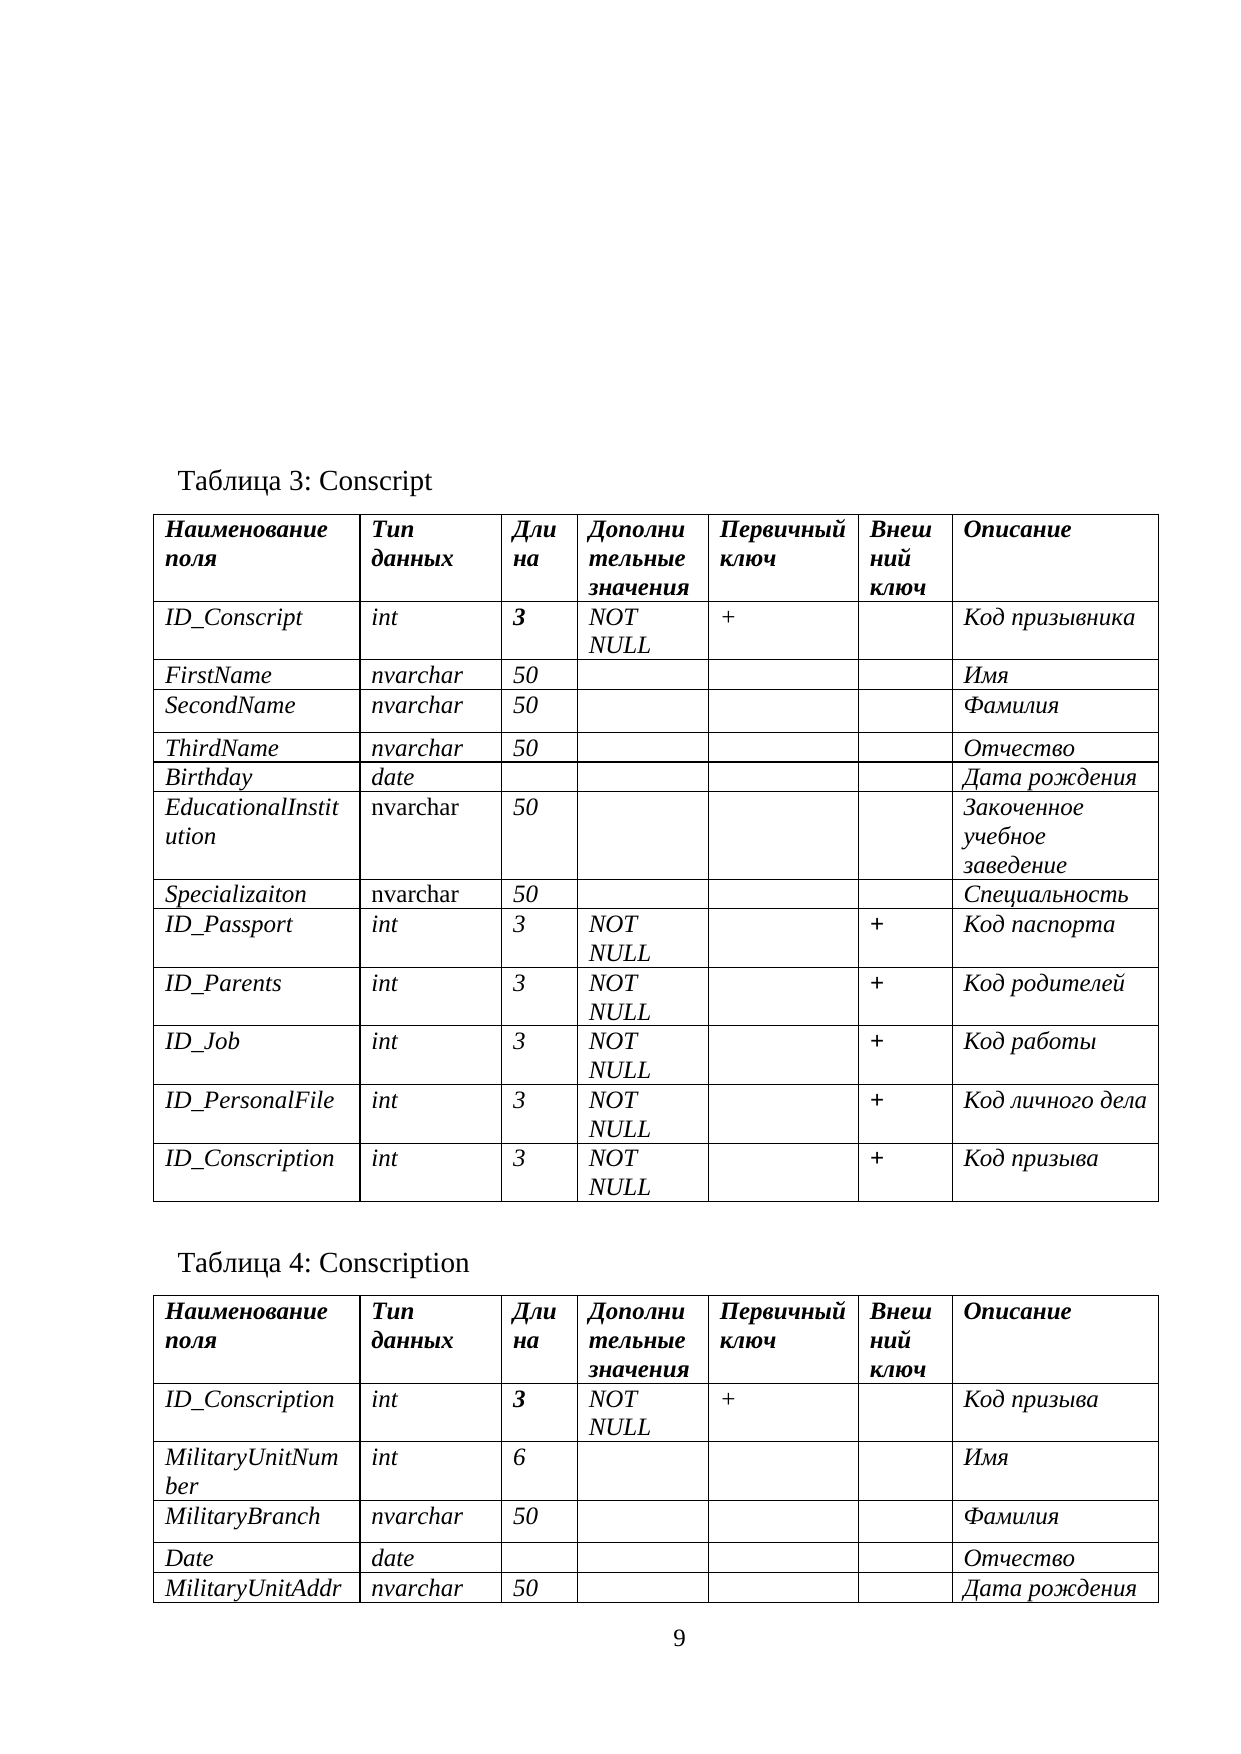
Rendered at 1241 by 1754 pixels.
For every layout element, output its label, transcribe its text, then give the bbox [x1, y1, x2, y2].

table_cell ID_PersonalFile [154, 1085, 359, 1142]
table_cell 50 [502, 690, 577, 732]
table_cell Код призыва [953, 1384, 1158, 1441]
table_cell date [361, 763, 501, 791]
table_header Длина [502, 1296, 577, 1383]
table_cell 3 [502, 602, 577, 659]
table_cell [578, 690, 708, 732]
table_cell ID_Conscription [154, 1144, 359, 1201]
table_cell [578, 733, 708, 761]
table_cell Дата рождения [953, 763, 1158, 791]
table_cell 6 [502, 1442, 577, 1500]
table_header Первичный ключ [709, 515, 858, 601]
table_cell [709, 1085, 858, 1142]
table_cell Специальность [953, 880, 1158, 908]
table_cell Specializaiton [154, 880, 359, 908]
table_cell FirstName [154, 660, 359, 689]
table_cell NOT NULL [578, 1085, 708, 1142]
table_cell ThirdName [154, 733, 359, 761]
table_cell [709, 733, 858, 761]
table_header Первичный ключ [709, 1296, 858, 1383]
table_cell nvarchar [361, 660, 501, 689]
table_cell [578, 880, 708, 908]
table_cell 3 [502, 1085, 577, 1142]
table_cell ID_Parents [154, 968, 359, 1025]
table_cell + [709, 1384, 858, 1441]
table_cell [709, 1543, 858, 1572]
table_cell [502, 1543, 577, 1572]
table_cell nvarchar [361, 1573, 501, 1602]
table_cell [709, 880, 858, 908]
table_cell MilitaryUnitNumber [154, 1442, 359, 1500]
table_cell 50 [502, 1501, 577, 1542]
table_cell int [361, 1442, 501, 1500]
table_cell nvarchar [361, 880, 501, 908]
table_cell int [361, 968, 501, 1025]
table_cell [709, 1026, 858, 1084]
table_header Наименование поля [154, 1296, 359, 1383]
table_cell int [361, 602, 501, 659]
table_header Внешний ключ [859, 1296, 952, 1383]
table_header Дополнительные значения [578, 1296, 708, 1383]
table_cell date [361, 1543, 501, 1572]
table_cell [578, 1501, 708, 1542]
table_cell [578, 660, 708, 689]
table_cell [859, 880, 952, 908]
table_cell [578, 1573, 708, 1602]
table_cell + [859, 1085, 952, 1142]
table_cell ID_Job [154, 1026, 359, 1084]
table_cell nvarchar [361, 1501, 501, 1542]
table_cell [709, 690, 858, 732]
table_cell Код личного дела [953, 1085, 1158, 1142]
table_cell Код призыва [953, 1144, 1158, 1201]
text Таблица 3: Conscript [177, 463, 1181, 497]
table_cell [859, 1543, 952, 1572]
table_cell Birthday [154, 763, 359, 791]
table_cell 3 [502, 909, 577, 967]
table_cell [859, 1442, 952, 1500]
table_cell int [361, 1144, 501, 1201]
table_cell Закоченное учебное заведение [953, 792, 1158, 878]
table_cell Отчество [953, 1543, 1158, 1572]
table_cell NOT NULL [578, 968, 708, 1025]
table_cell Код родителей [953, 968, 1158, 1025]
table_header Тип данных [361, 1296, 501, 1383]
table_cell ID_Passport [154, 909, 359, 967]
table_cell Код призывника [953, 602, 1158, 659]
table_cell Имя [953, 1442, 1158, 1500]
table_cell NOT NULL [578, 1384, 708, 1441]
table_cell 3 [502, 1384, 577, 1441]
table_cell Фамилия [953, 690, 1158, 732]
table_cell nvarchar [361, 733, 501, 761]
table_cell int [361, 1085, 501, 1142]
table_cell MilitaryUnitAddr [154, 1573, 359, 1602]
table_cell nvarchar [361, 690, 501, 732]
table_cell SecondName [154, 690, 359, 732]
table_cell int [361, 1026, 501, 1084]
table_cell Имя [953, 660, 1158, 689]
table_cell Date [154, 1543, 359, 1572]
table_cell [859, 660, 952, 689]
table_cell + [859, 909, 952, 967]
table_cell int [361, 1384, 501, 1441]
table_cell int [361, 909, 501, 967]
table_cell [859, 763, 952, 791]
table_cell [578, 1543, 708, 1572]
table_cell 50 [502, 733, 577, 761]
table_cell Отчество [953, 733, 1158, 761]
table_cell 3 [502, 968, 577, 1025]
table_cell Фамилия [953, 1501, 1158, 1542]
table_cell [709, 1144, 858, 1201]
table_cell 3 [502, 1026, 577, 1084]
table_cell + [859, 1144, 952, 1201]
table_cell [859, 1384, 952, 1441]
table_cell + [859, 1026, 952, 1084]
table_cell 50 [502, 660, 577, 689]
table_cell 50 [502, 1573, 577, 1602]
table_header Тип данных [361, 515, 501, 601]
table_cell nvarchar [361, 792, 501, 878]
table_cell + [709, 602, 858, 659]
table_cell Код паспорта [953, 909, 1158, 967]
table_cell [709, 792, 858, 878]
table_cell [709, 1442, 858, 1500]
table_cell MilitaryBranch [154, 1501, 359, 1542]
table_header Дополнительные значения [578, 515, 708, 601]
table_header Наименование поля [154, 515, 359, 601]
table_cell [709, 763, 858, 791]
table_cell [578, 792, 708, 878]
table_cell ID_Conscript [154, 602, 359, 659]
table_cell Код работы [953, 1026, 1158, 1084]
table_cell [859, 733, 952, 761]
table_cell [502, 763, 577, 791]
table_cell EducationalInstitution [154, 792, 359, 878]
table_header Описание [953, 1296, 1158, 1383]
table_cell [578, 1442, 708, 1500]
table_cell + [859, 968, 952, 1025]
table_header Описание [953, 515, 1158, 601]
table_cell ID_Conscription [154, 1384, 359, 1441]
table_cell [709, 968, 858, 1025]
table_cell [859, 1573, 952, 1602]
table_cell Дата рождения [953, 1573, 1158, 1602]
table_cell [709, 660, 858, 689]
table_cell NOT NULL [578, 1144, 708, 1201]
text Таблица 4: Conscription [177, 1245, 1181, 1279]
table_cell 3 [502, 1144, 577, 1201]
table_cell 50 [502, 792, 577, 878]
table_cell [709, 1501, 858, 1542]
table_cell NOT NULL [578, 1026, 708, 1084]
table_cell [859, 690, 952, 732]
table_cell 50 [502, 880, 577, 908]
table_cell [709, 909, 858, 967]
table_header Внешний ключ [859, 515, 952, 601]
table_cell [709, 1573, 858, 1602]
table_header Длина [502, 515, 577, 601]
table_cell [859, 1501, 952, 1542]
table_cell [859, 792, 952, 878]
table_cell [859, 602, 952, 659]
table_cell NOT NULL [578, 909, 708, 967]
table_cell [578, 763, 708, 791]
table_cell NOT NULL [578, 602, 708, 659]
